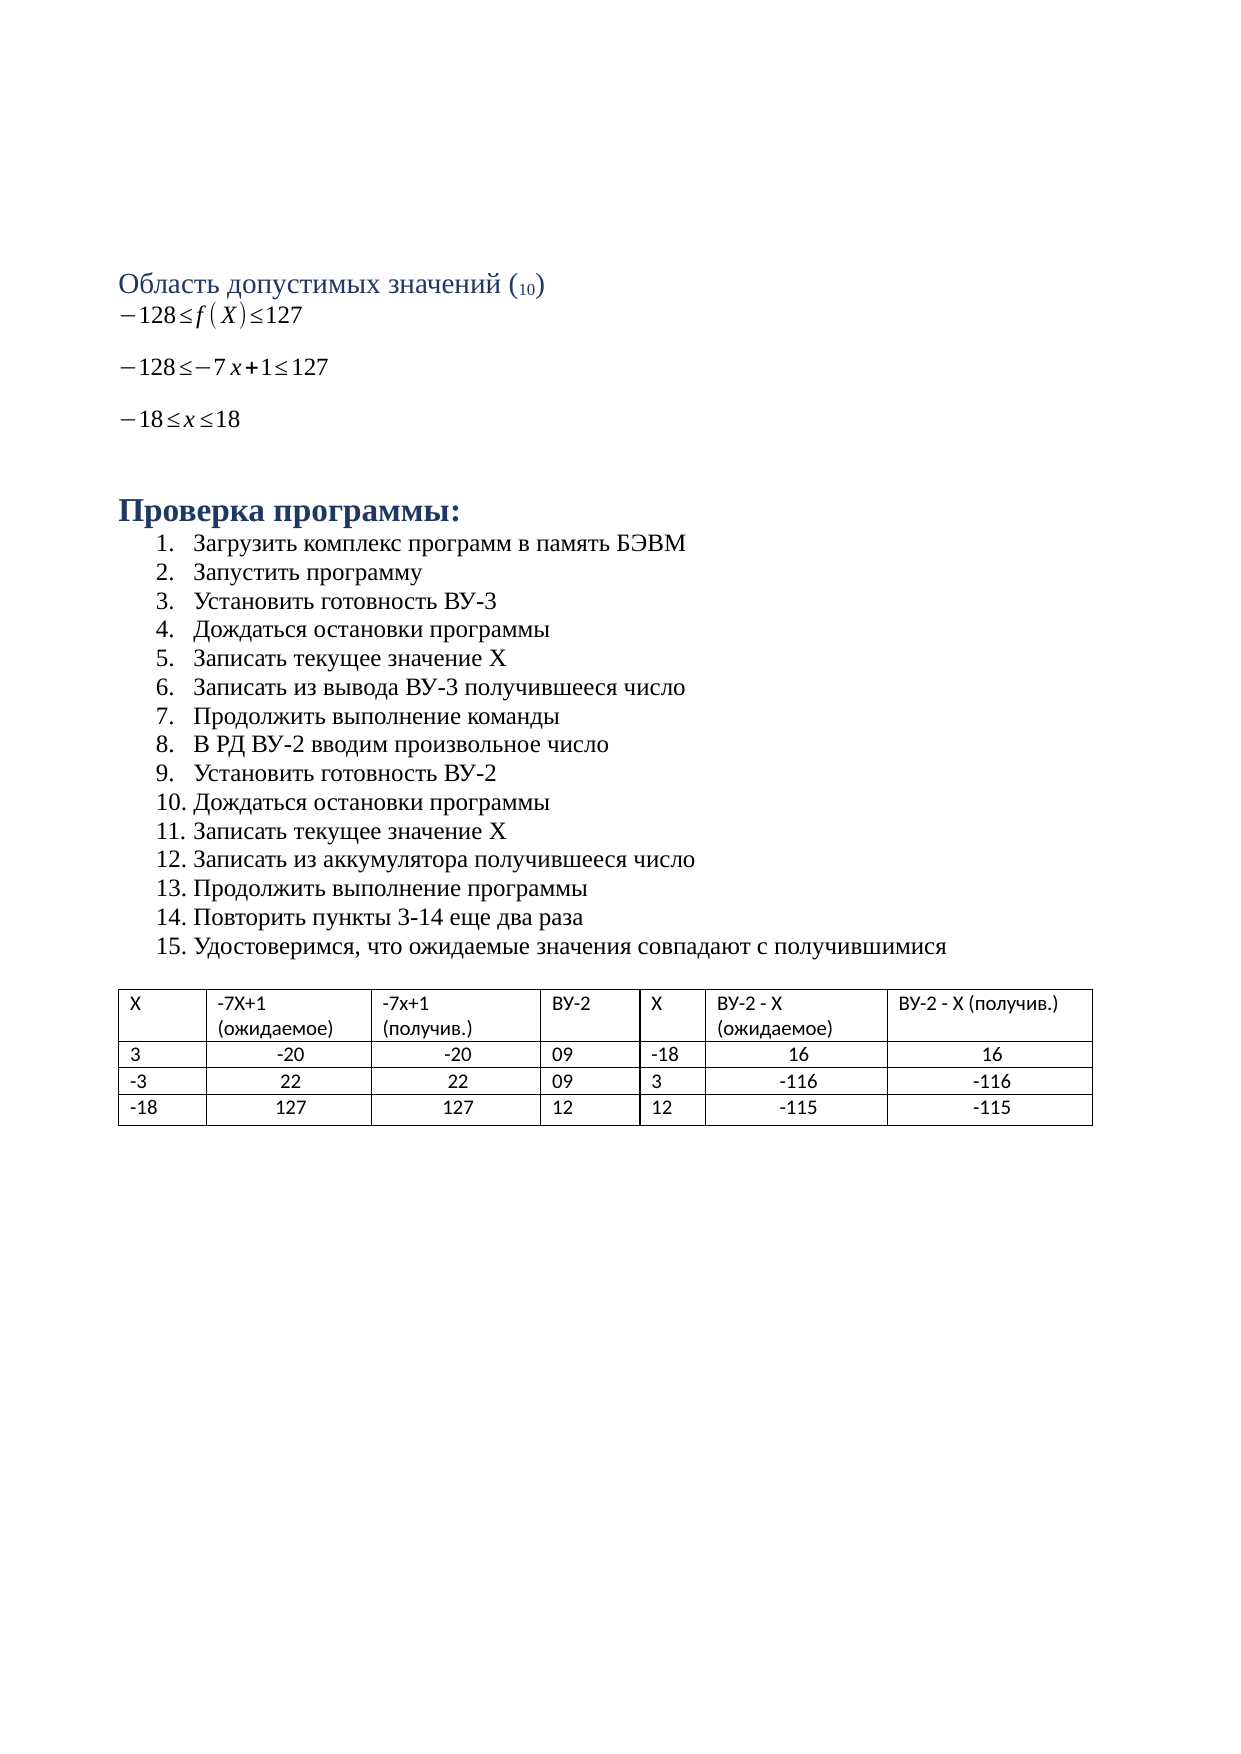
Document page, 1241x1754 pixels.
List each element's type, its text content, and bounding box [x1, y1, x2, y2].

table_cell -116 [706, 1068, 887, 1093]
table_cell 22 [207, 1068, 371, 1093]
list Установить готовность ВУ-2 [156, 758, 1122, 787]
list Дождаться остановки программы [156, 787, 1122, 816]
list Загрузить комплекс программ в память БЭВМ [156, 528, 1122, 557]
list В РД ВУ-2 вводим произвольное число [156, 729, 1122, 758]
table_cell -18 [119, 1095, 206, 1125]
table_cell -3 [119, 1068, 206, 1093]
list Записать текущее значение X [156, 643, 1122, 672]
table_header -7х+1 (получив.) [372, 990, 540, 1041]
table_cell -116 [888, 1068, 1092, 1093]
table_cell 16 [888, 1042, 1092, 1067]
list Продолжить выполнение команды [156, 701, 1122, 729]
list Установить готовность ВУ-3 [156, 586, 1122, 614]
subtitle Проверка программы: [118, 490, 1122, 528]
table_header Х [641, 990, 705, 1041]
table_cell -20 [207, 1042, 371, 1067]
table_header -7X+1 (ожидаемое) [207, 990, 371, 1041]
table_cell 16 [706, 1042, 887, 1067]
list Дождаться остановки программы [156, 614, 1122, 643]
table_cell 3 [119, 1042, 206, 1067]
list Записать из аккумулятора получившееся число [156, 844, 1122, 873]
list Повторить пункты 3-14 еще два раза [156, 902, 1122, 931]
table_cell 3 [641, 1068, 705, 1093]
table_header ВУ-2 - X (получив.) [888, 990, 1092, 1041]
list Удостоверимся, что ожидаемые значения совпадают с получившимися [156, 931, 1122, 959]
table_cell 22 [372, 1068, 540, 1093]
table_header ВУ-2 - X (ожидаемое) [706, 990, 887, 1041]
table_cell 12 [541, 1095, 639, 1125]
table_cell 12 [641, 1095, 705, 1125]
list Записать из вывода ВУ-3 получившееся число [156, 672, 1122, 701]
list Записать текущее значение X [156, 816, 1122, 844]
table_header X [119, 990, 206, 1041]
table_header ВУ-2 [541, 990, 639, 1041]
table_cell 09 [541, 1042, 639, 1067]
table_cell -18 [641, 1042, 705, 1067]
list Продолжить выполнение программы [156, 873, 1122, 902]
table_cell -115 [888, 1095, 1092, 1125]
subtitle Область допустимых значений (10) [118, 266, 1122, 299]
list Запустить программу [156, 557, 1122, 586]
table_cell 09 [541, 1068, 639, 1093]
table_cell -115 [706, 1095, 887, 1125]
table_cell -20 [372, 1042, 540, 1067]
table_cell 127 [372, 1095, 540, 1125]
table_cell 127 [207, 1095, 371, 1125]
